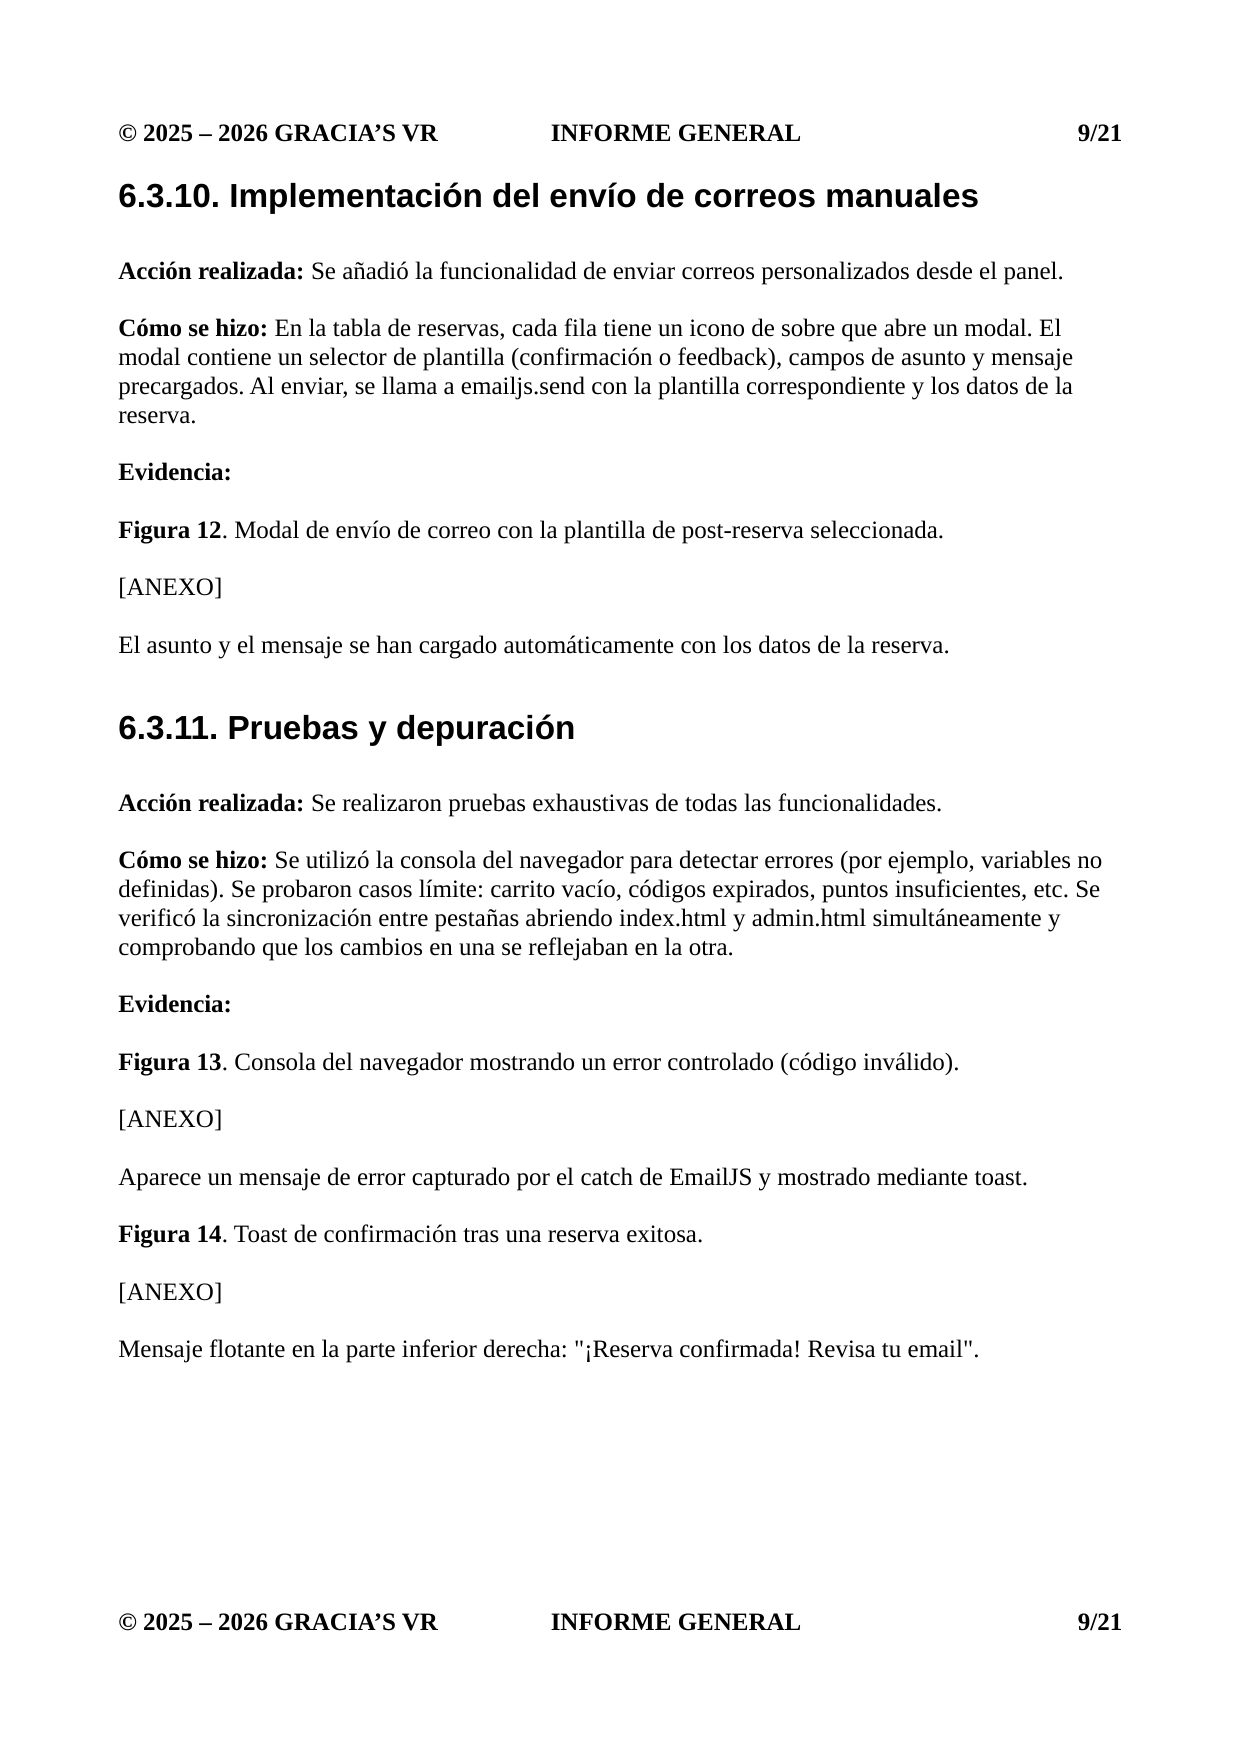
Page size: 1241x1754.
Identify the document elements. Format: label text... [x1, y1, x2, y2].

text Acción realizada: Se añadió la funcionalidad de enviar correos personalizados desde el panel. [118, 256, 1122, 285]
text El asunto y el mensaje se han cargado automáticamente con los datos de la reserva. [118, 630, 1122, 658]
text Aparece un mensaje de error capturado por el catch de EmailJS y mostrado mediante toast. [118, 1162, 1122, 1190]
text Figura 13. Consola del navegador mostrando un error controlado (código inválido). [118, 1047, 1122, 1075]
text Cómo se hizo: Se utilizó la consola del navegador para detectar errores (por ejemplo, variables no definidas). Se probaron casos límite: carrito vacío, códigos expirados, puntos insuficientes, etc. Se verificó la sincronización entre pestañas abriendo index.html y admin.html simultáneamente y comprobando que los cambios en una se reflejaban en la otra. [118, 845, 1122, 960]
text Evidencia: [118, 989, 1122, 1018]
text [ANEXO] [118, 1277, 1122, 1305]
subtitle 6.3.10. Implementación del envío de correos manuales [118, 176, 1122, 215]
text Acción realizada: Se realizaron pruebas exhaustivas de todas las funcionalidades. [118, 788, 1122, 817]
subtitle 6.3.11. Pruebas y depuración [118, 708, 1122, 747]
text Evidencia: [118, 457, 1122, 486]
text Figura 14. Toast de confirmación tras una reserva exitosa. [118, 1219, 1122, 1248]
text [ANEXO] [118, 572, 1122, 601]
text Cómo se hizo: En la tabla de reservas, cada fila tiene un icono de sobre que abre un modal. El modal contiene un selector de plantilla (confirmación o feedback), campos de asunto y mensaje precargados. Al enviar, se llama a emailjs.send con la plantilla correspondiente y los datos de la reserva. [118, 313, 1122, 428]
text Mensaje flotante en la parte inferior derecha: "¡Reserva confirmada! Revisa tu email". [118, 1334, 1122, 1363]
text [ANEXO] [118, 1104, 1122, 1133]
text Figura 12. Modal de envío de correo con la plantilla de post-reserva seleccionada. [118, 515, 1122, 543]
